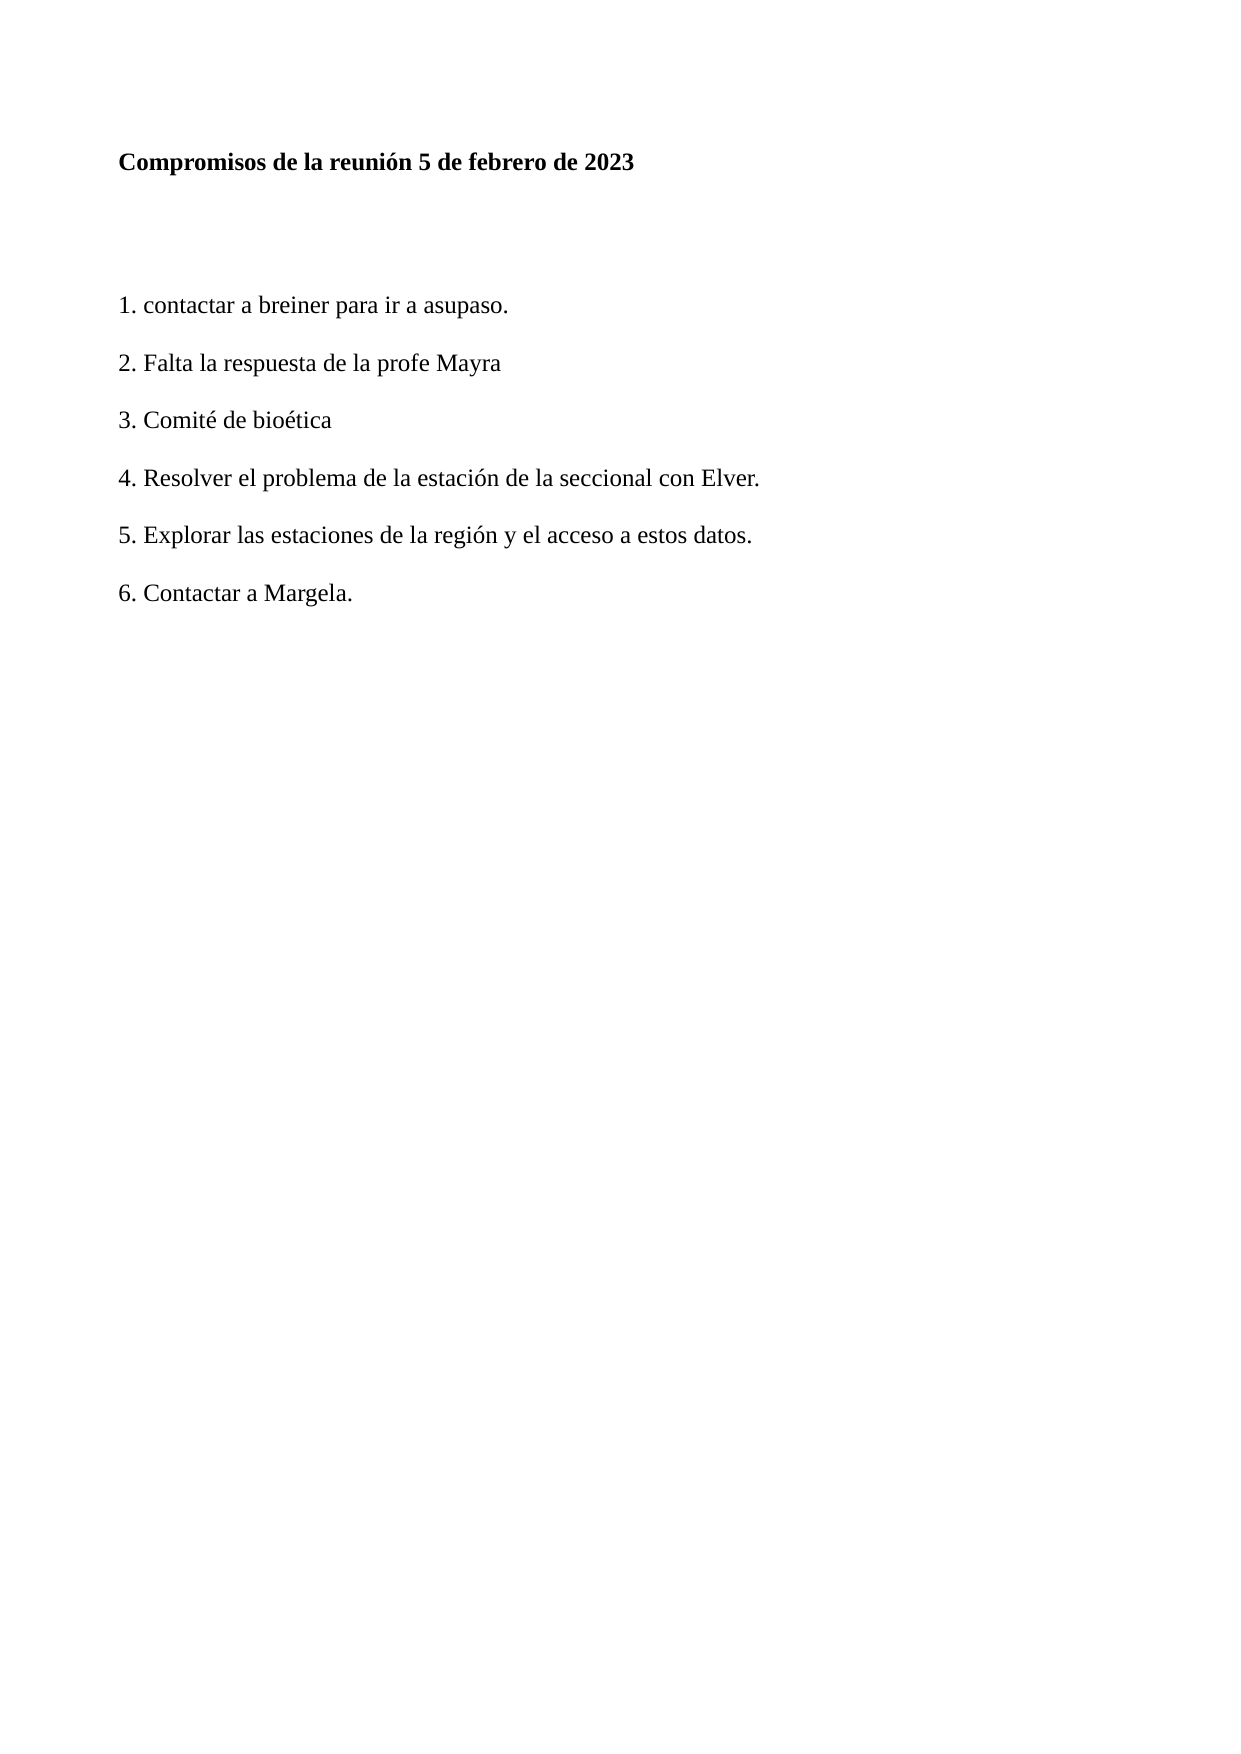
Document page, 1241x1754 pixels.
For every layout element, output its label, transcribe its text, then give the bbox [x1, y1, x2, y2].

text 3. Comité de bioética [118, 406, 1122, 434]
text Compromisos de la reunión 5 de febrero de 2023 [118, 147, 1122, 176]
text 5. Explorar las estaciones de la región y el acceso a estos datos. [118, 521, 1122, 549]
text 2. Falta la respuesta de la profe Mayra [118, 348, 1122, 377]
text 1. contactar a breiner para ir a asupaso. [118, 291, 1122, 319]
text 4. Resolver el problema de la estación de la seccional con Elver. [118, 463, 1122, 492]
text 6. Contactar a Margela. [118, 578, 1122, 607]
